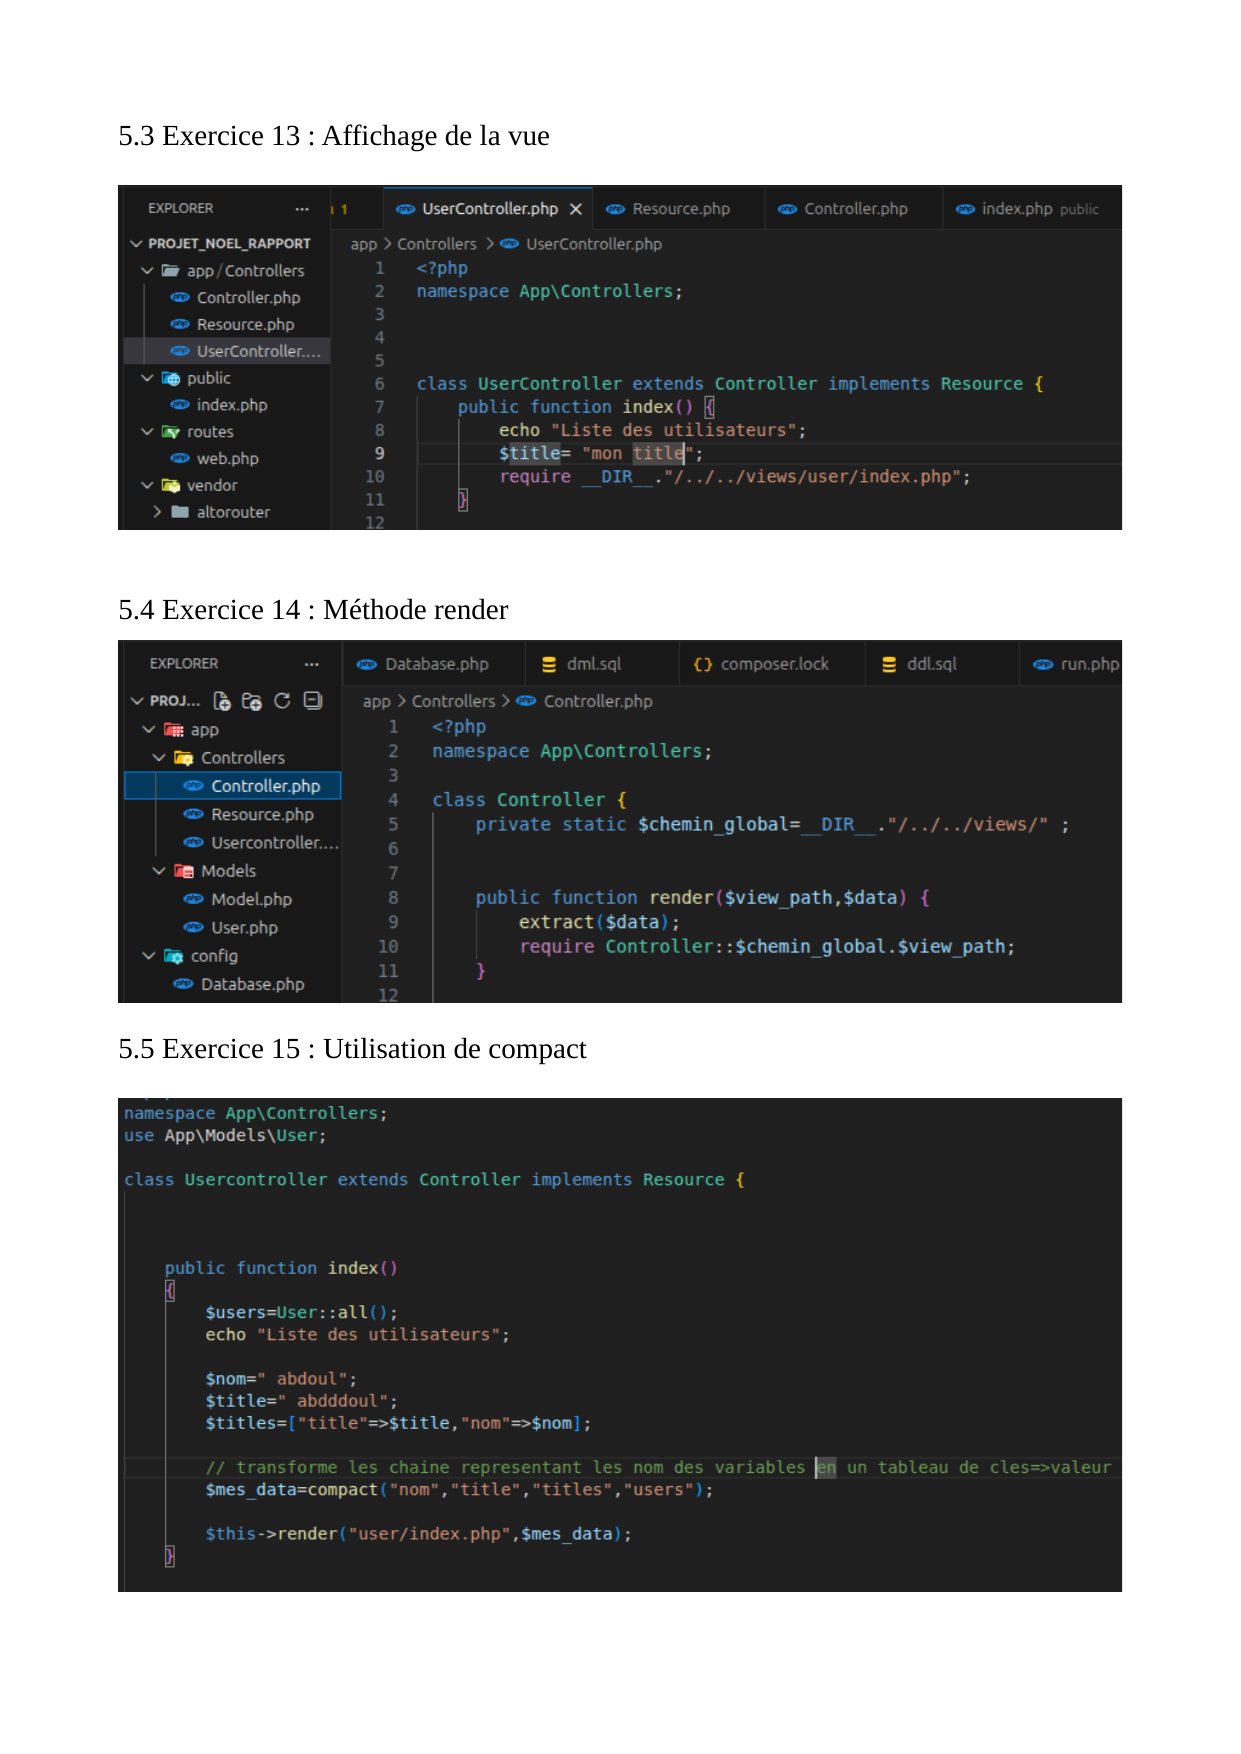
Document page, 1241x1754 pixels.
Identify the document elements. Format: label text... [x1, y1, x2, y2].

picture [118, 1098, 1123, 1592]
text 5.4 Exercice 14 : Méthode render [118, 592, 1122, 626]
picture [118, 185, 1123, 530]
text 5.3 Exercice 13 : Affichage de la vue [118, 118, 1122, 152]
picture [118, 640, 1123, 1003]
text 5.5 Exercice 15 : Utilisation de compact [118, 1031, 1122, 1065]
